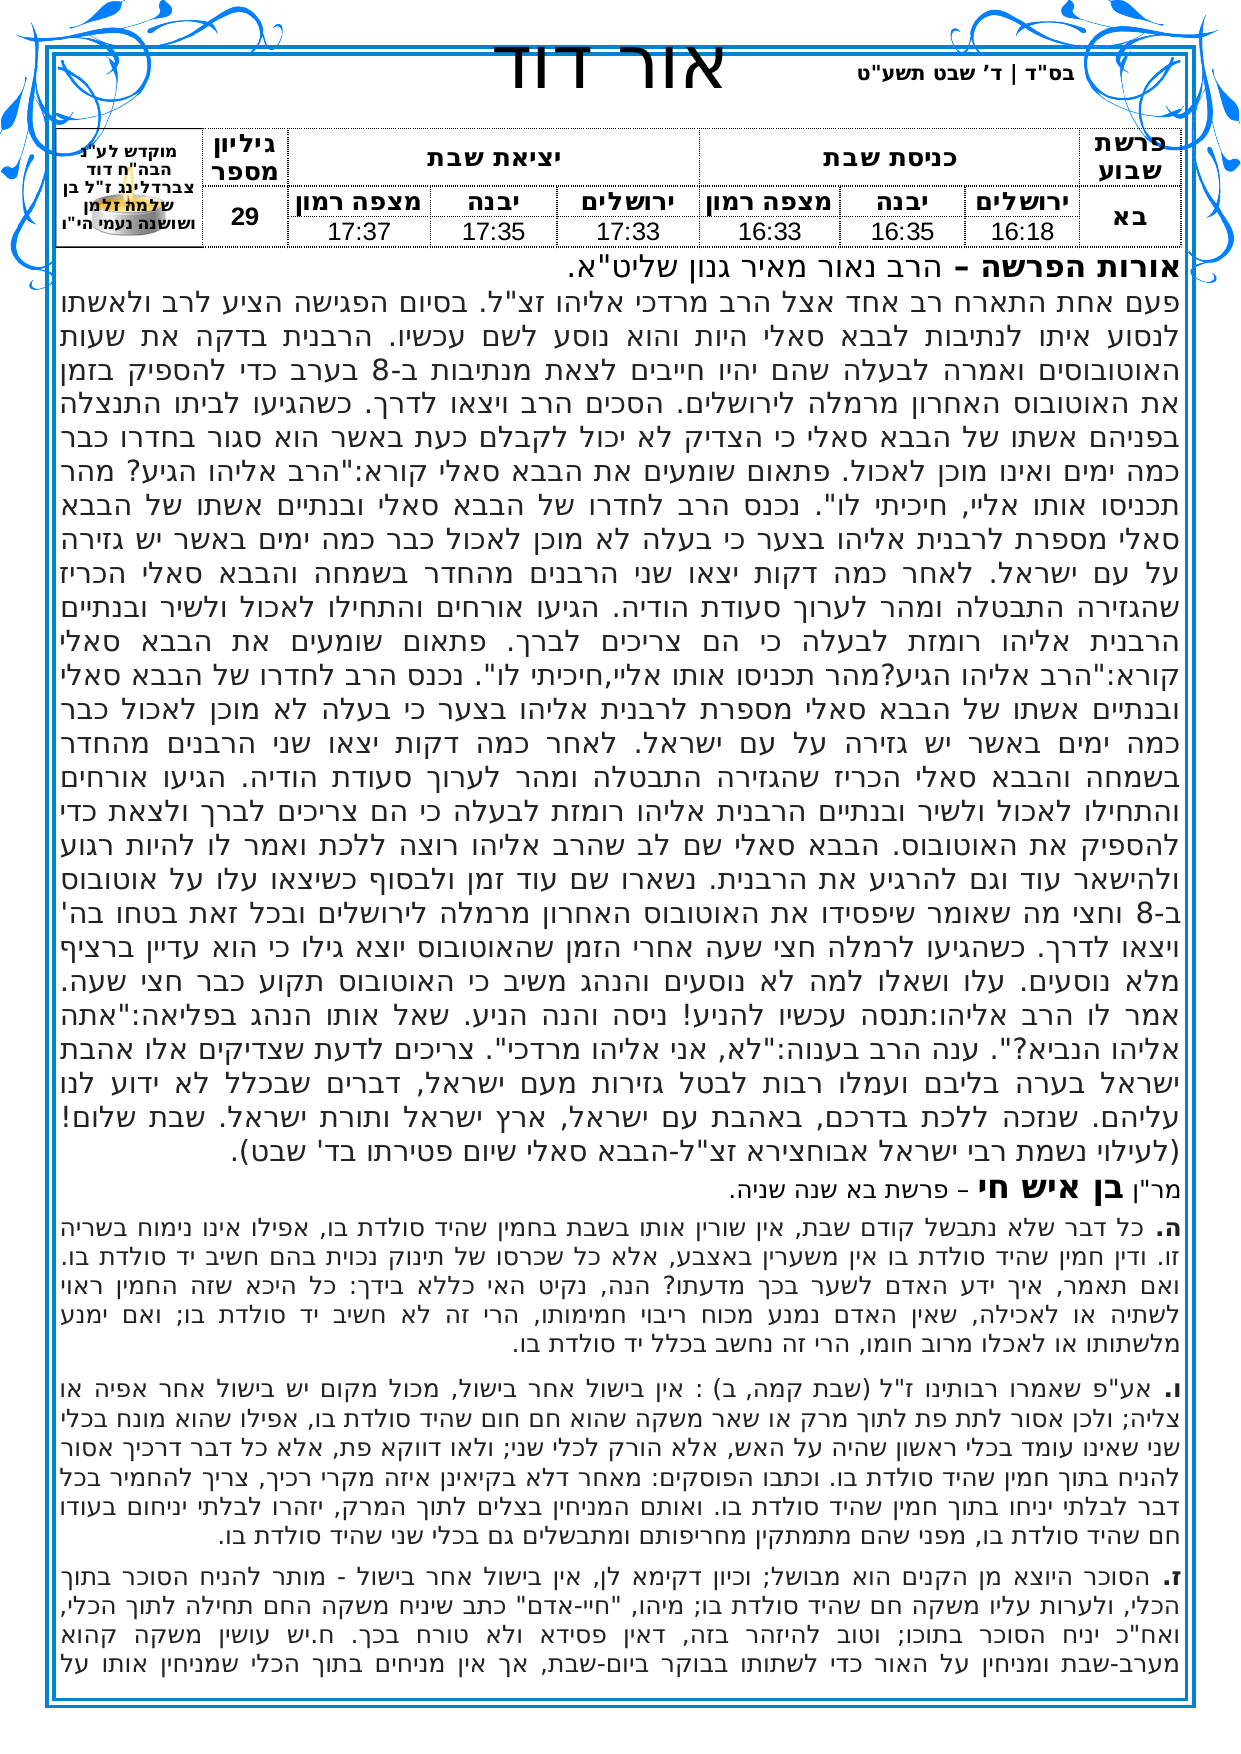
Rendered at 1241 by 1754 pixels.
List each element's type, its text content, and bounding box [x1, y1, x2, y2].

picture [49, 49, 283, 290]
text ה. כל דבר שלא נתבשל קודם שבת, אין שורין אותו בשבת בחמין שהיד סולדת בו, אפילו אינו נימוח בשריה זו. ודין חמין שהיד סולדת בו אין משערין באצבע, אלא כל שכרסו של תינוק נכוית בהם חשיב יד סולדת בו. ואם תאמר, איך ידע האדם לשער בכך מדעתו? הנה, נקיט האי כללא בידך: כל היכא שזה החמין ראוי לשתיה או לאכילה, שאין האדם נמנע מכוח ריבוי חמימותו, הרי זה לא חשיב יד סולדת בו; ואם ימנע מלשתותו או לאכלו מרוב חומו, הרי זה נחשב בכלל יד סולדת בו. [59, 1213, 1182, 1358]
text פעם אחת התארח רב אחד אצל הרב מרדכי אליהו זצ"ל. בסיום הפגישה הציע לרב ולאשתו לנסוע איתו לנתיבות לבבא סאלי היות והוא נוסע לשם עכשיו. הרבנית בדקה את שעות האוטובוסים ואמרה לבעלה שהם יהיו חייבים לצאת מנתיבות ב-8 בערב כדי להספיק בזמן את האוטובוס האחרון מרמלה לירושלים. הסכים הרב ויצאו לדרך. כשהגיעו לביתו התנצלה בפניהם אשתו של הבבא סאלי כי הצדיק לא יכול לקבלם כעת באשר הוא סגור בחדרו כבר כמה ימים ואינו מוכן לאכול. פתאום שומעים את הבבא סאלי קורא:"הרב אליהו הגיע? מהר תכניסו אותו אליי, חיכיתי לו". נכנס הרב לחדרו של הבבא סאלי ובנתיים אשתו של הבבא סאלי מספרת לרבנית אליהו בצער כי בעלה לא מוכן לאכול כבר כמה ימים באשר יש גזירה על עם ישראל. לאחר כמה דקות יצאו שני הרבנים מהחדר בשמחה והבבא סאלי הכריז שהגזירה התבטלה ומהר לערוך סעודת הודיה. הגיעו אורחים והתחילו לאכול ולשיר ובנתיים הרבנית אליהו רומזת לבעלה כי הם צריכים לברך. פתאום שומעים את הבבא סאלי קורא:"הרב אליהו הגיע?מהר תכניסו אותו אליי,חיכיתי לו". נכנס הרב לחדרו של הבבא סאלי ובנתיים אשתו של הבבא סאלי מספרת לרבנית אליהו בצער כי בעלה לא מוכן לאכול כבר כמה ימים באשר יש גזירה על עם ישראל. לאחר כמה דקות יצאו שני הרבנים מהחדר בשמחה והבבא סאלי הכריז שהגזירה התבטלה ומהר לערוך סעודת הודיה. הגיעו אורחים והתחילו לאכול ולשיר ובנתיים הרבנית אליהו רומזת לבעלה כי הם צריכים לברך ולצאת כדי להספיק את האוטובוס. הבבא סאלי שם לב שהרב אליהו רוצה ללכת ואמר לו להיות רגוע ולהישאר עוד וגם להרגיע את הרבנית. נשארו שם עוד זמן ולבסוף כשיצאו עלו על אוטובוס ב-8 וחצי מה שאומר שיפסידו את האוטובוס האחרון מרמלה לירושלים ובכל זאת בטחו בה' ויצאו לדרך. כשהגיעו לרמלה חצי שעה אחרי הזמן שהאוטובוס יוצא גילו כי הוא עדיין ברציף מלא נוסעים. עלו ושאלו למה לא נוסעים והנהג משיב כי האוטובוס תקוע כבר חצי שעה. אמר לו הרב אליהו:תנסה עכשיו להניע! ניסה והנה הניע. שאל אותו הנהג בפליאה:"אתה אליהו הנביא?". ענה הרב בענוה:"לא, אני אליהו מרדכי". צריכים לדעת שצדיקים אלו אהבת ישראל בערה בליבם ועמלו רבות לבטל גזירות מעם ישראל, דברים שבכלל לא ידוע לנו עליהם. שנזכה ללכת בדרכם, באהבת עם ישראל, ארץ ישראל ותורת ישראל. שבת שלום! (לעילוי נשמת רבי ישראל אבוחצירא זצ"ל-הבבא סאלי שיום פטירתו בד' שבט). [59, 285, 1182, 1168]
picture [0, 0, 283, 290]
text אורות הפרשה – הרב נאור מאיר גנון שליט"א. [283, 119, 1182, 285]
picture [56, 56, 283, 290]
text מר"ן בן איש חי – פרשת בא שנה שניה. [59, 1168, 1182, 1207]
text ו. אע"פ שאמרו רבותינו ז"ל (שבת קמה, ב) : אין בישול אחר בישול, מכול מקום יש בישול אחר אפיה או צליה; ולכן אסור לתת פת לתוך מרק או שאר משקה שהוא חם חום שהיד סולדת בו, אפילו שהוא מונח בכלי שני שאינו עומד בכלי ראשון שהיה על האש, אלא הורק לכלי שני; ולאו דווקא פת, אלא כל דבר דרכיך אסור להניח בתוך חמין שהיד סולדת בו. וכתבו הפוסקים: מאחר דלא בקיאינן איזה מקרי רכיך, צריך להחמיר בכל דבר לבלתי יניחו בתוך חמין שהיד סולדת בו. ואותם המניחין בצלים לתוך המרק, יזהרו לבלתי יניחום בעודו חם שהיד סולדת בו, מפני שהם מתמתקין מחריפותם ומתבשלים גם בכלי שני שהיד סולדת בו. [59, 1370, 1182, 1550]
picture [950, 0, 1241, 283]
text ז. הסוכר היוצא מן הקנים הוא מבושל; וכיון דקימא לן, אין בישול אחר בישול - מותר להניח הסוכר בתוך הכלי, ולערות עליו משקה חם שהיד סולדת בו; מיהו, "חיי-אדם" כתב שיניח משקה החם תחילה לתוך הכלי, ואח"כ יניח הסוכר בתוכו; וטוב להיזהר בזה, דאין פסידא ולא טורח בכך. ח.יש עושין משקה קהוא מערב-שבת ומניחין על האור כדי לשתותו בבוקר ביום-שבת, אך אין מניחים בתוך הכלי שמניחין אותו על [59, 1562, 1182, 1679]
